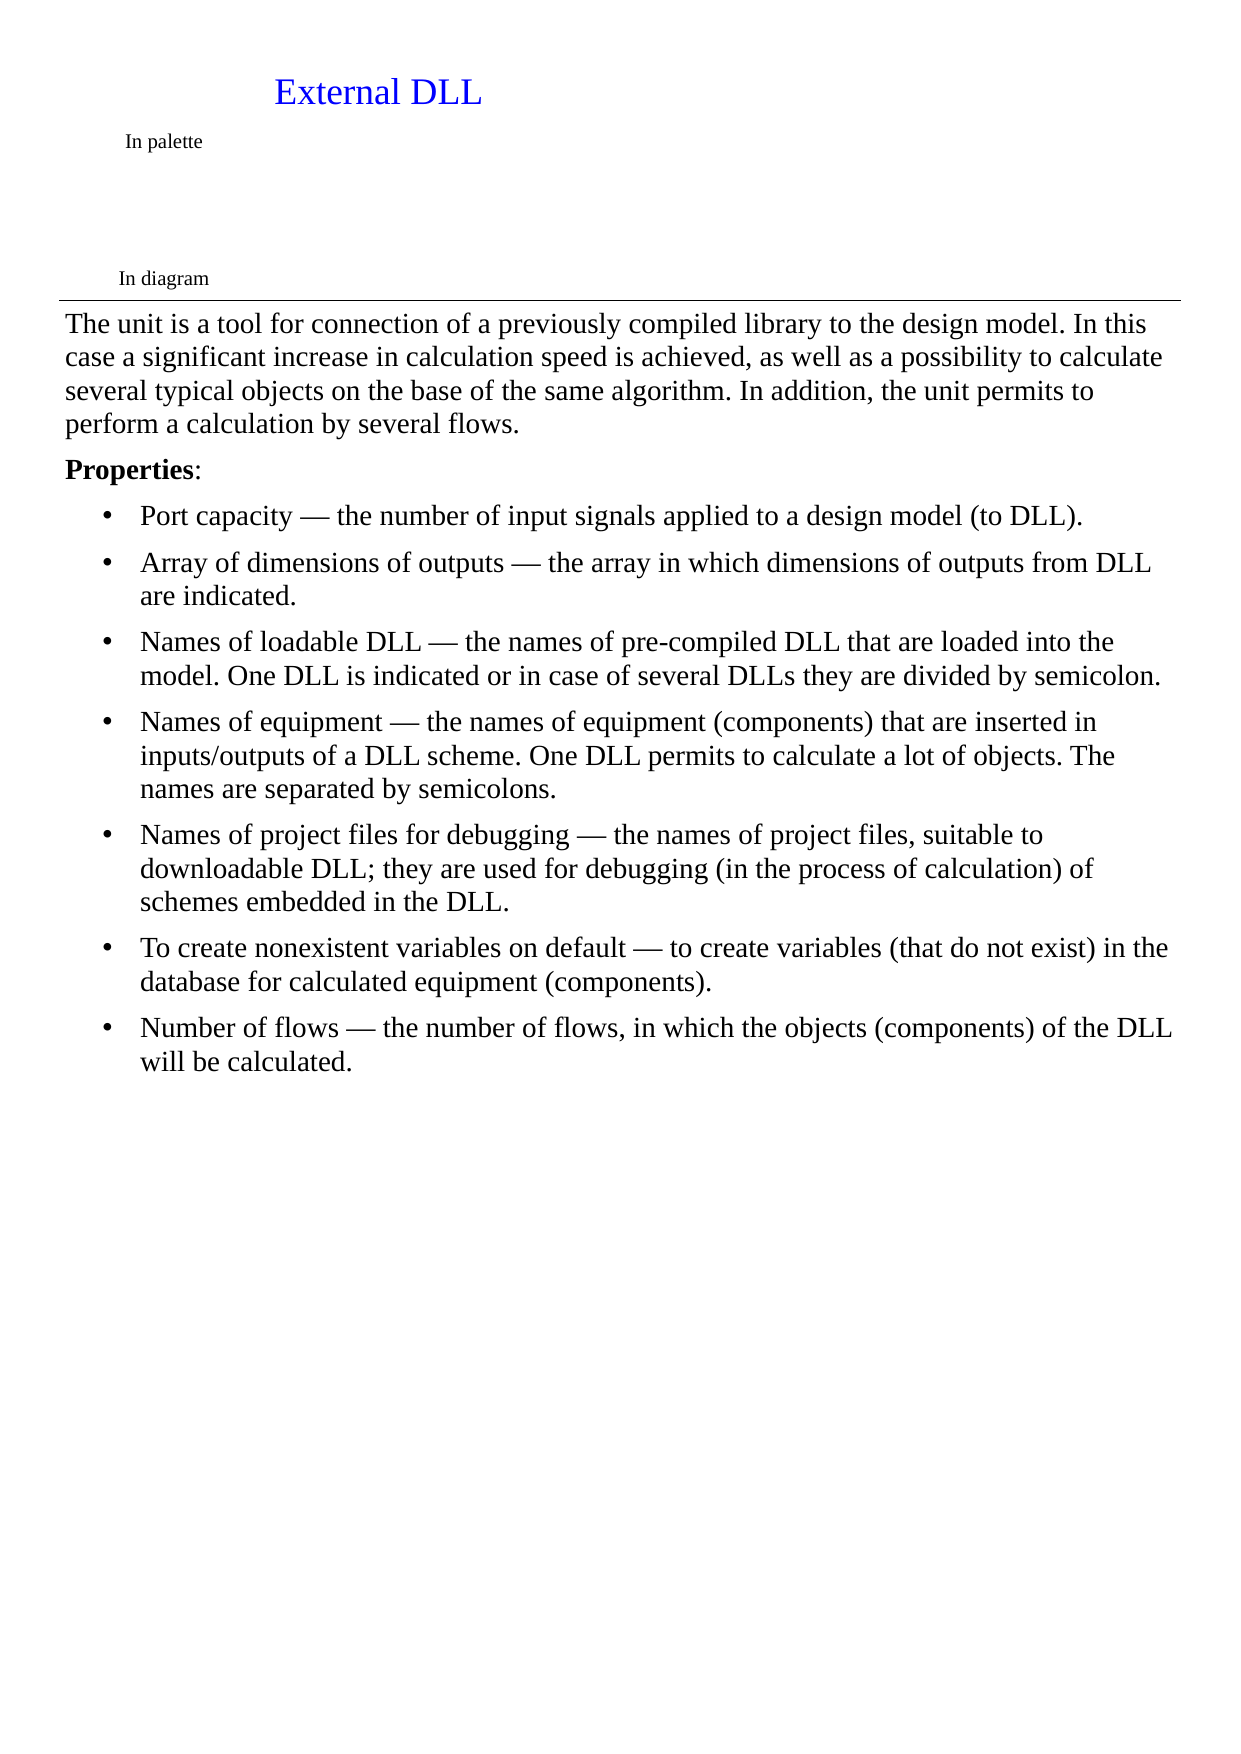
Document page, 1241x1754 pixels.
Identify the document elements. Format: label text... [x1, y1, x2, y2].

table_cell In diagram [59, 260, 268, 300]
table_cell In palette [59, 124, 268, 164]
table_header External DLL [269, 59, 1181, 124]
table_cell [269, 124, 1181, 164]
table_cell [269, 164, 1181, 260]
table_header [59, 59, 268, 124]
table_cell [59, 164, 268, 260]
table_cell [269, 260, 1181, 300]
table_cell The unit is a tool for connection of a previously compiled library to the design model. In this case a significant increase in calculation speed is achieved, as well as a possibility to calculate several typical objects on the base of the same algorithm. In addition, the unit permits to perform a calculation by several flows. Properties: Port capacity — the number of input signals applied to a design model (to DLL). Array of dimensions of outputs — the array in which dimensions of outputs from DLL are indicated. Names of loadable DLL — the names of pre-compiled DLL that are loaded into the model. One DLL is indicated or in case of several DLLs they are divided by semicolon. Names of equipment — the names of equipment (components) that are inserted in inputs/outputs of a DLL scheme. One DLL permits to calculate a lot of objects. The names are separated by semicolons. Names of project files for debugging — the names of project files, suitable to downloadable DLL; they are used for debugging (in the process of calculation) of schemes embedded in the DLL. To create nonexistent variables on default — to create variables (that do not exist) in the database for calculated equipment (components). Number of flows — the number of flows, in which the objects (components) of the DLL will be calculated. [59, 301, 1181, 1096]
